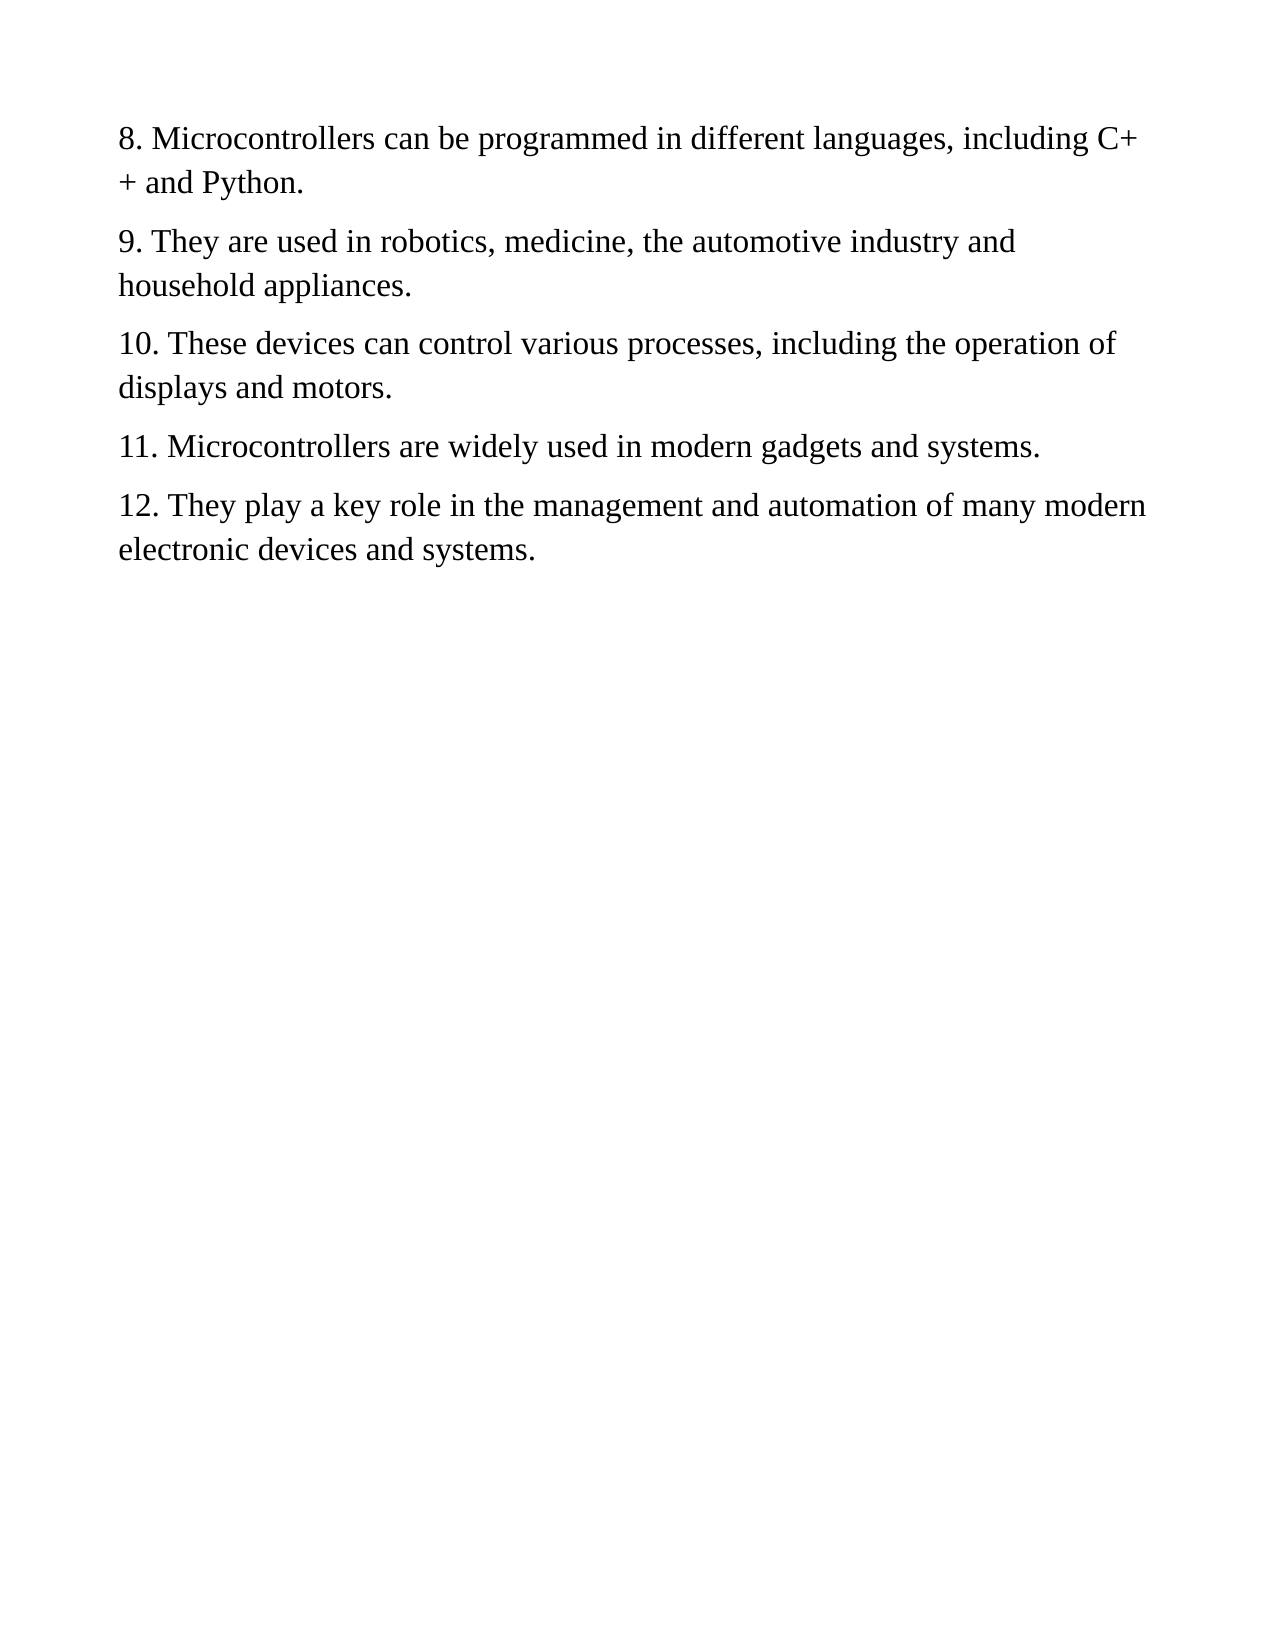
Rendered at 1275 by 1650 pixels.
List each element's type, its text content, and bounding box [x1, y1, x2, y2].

text 11. Microcontrollers are widely used in modern gadgets and systems. [118, 426, 1157, 464]
text 10. These devices can control various processes, including the operation of displays and motors. [118, 323, 1157, 406]
text 12. They play a key role in the management and automation of many modern electronic devices and systems. [118, 485, 1157, 567]
text 9. They are used in robotics, medicine, the automotive industry and household appliances. [118, 221, 1157, 303]
text 8. Microcontrollers can be programmed in different languages, including C++ and Python. [118, 118, 1157, 201]
